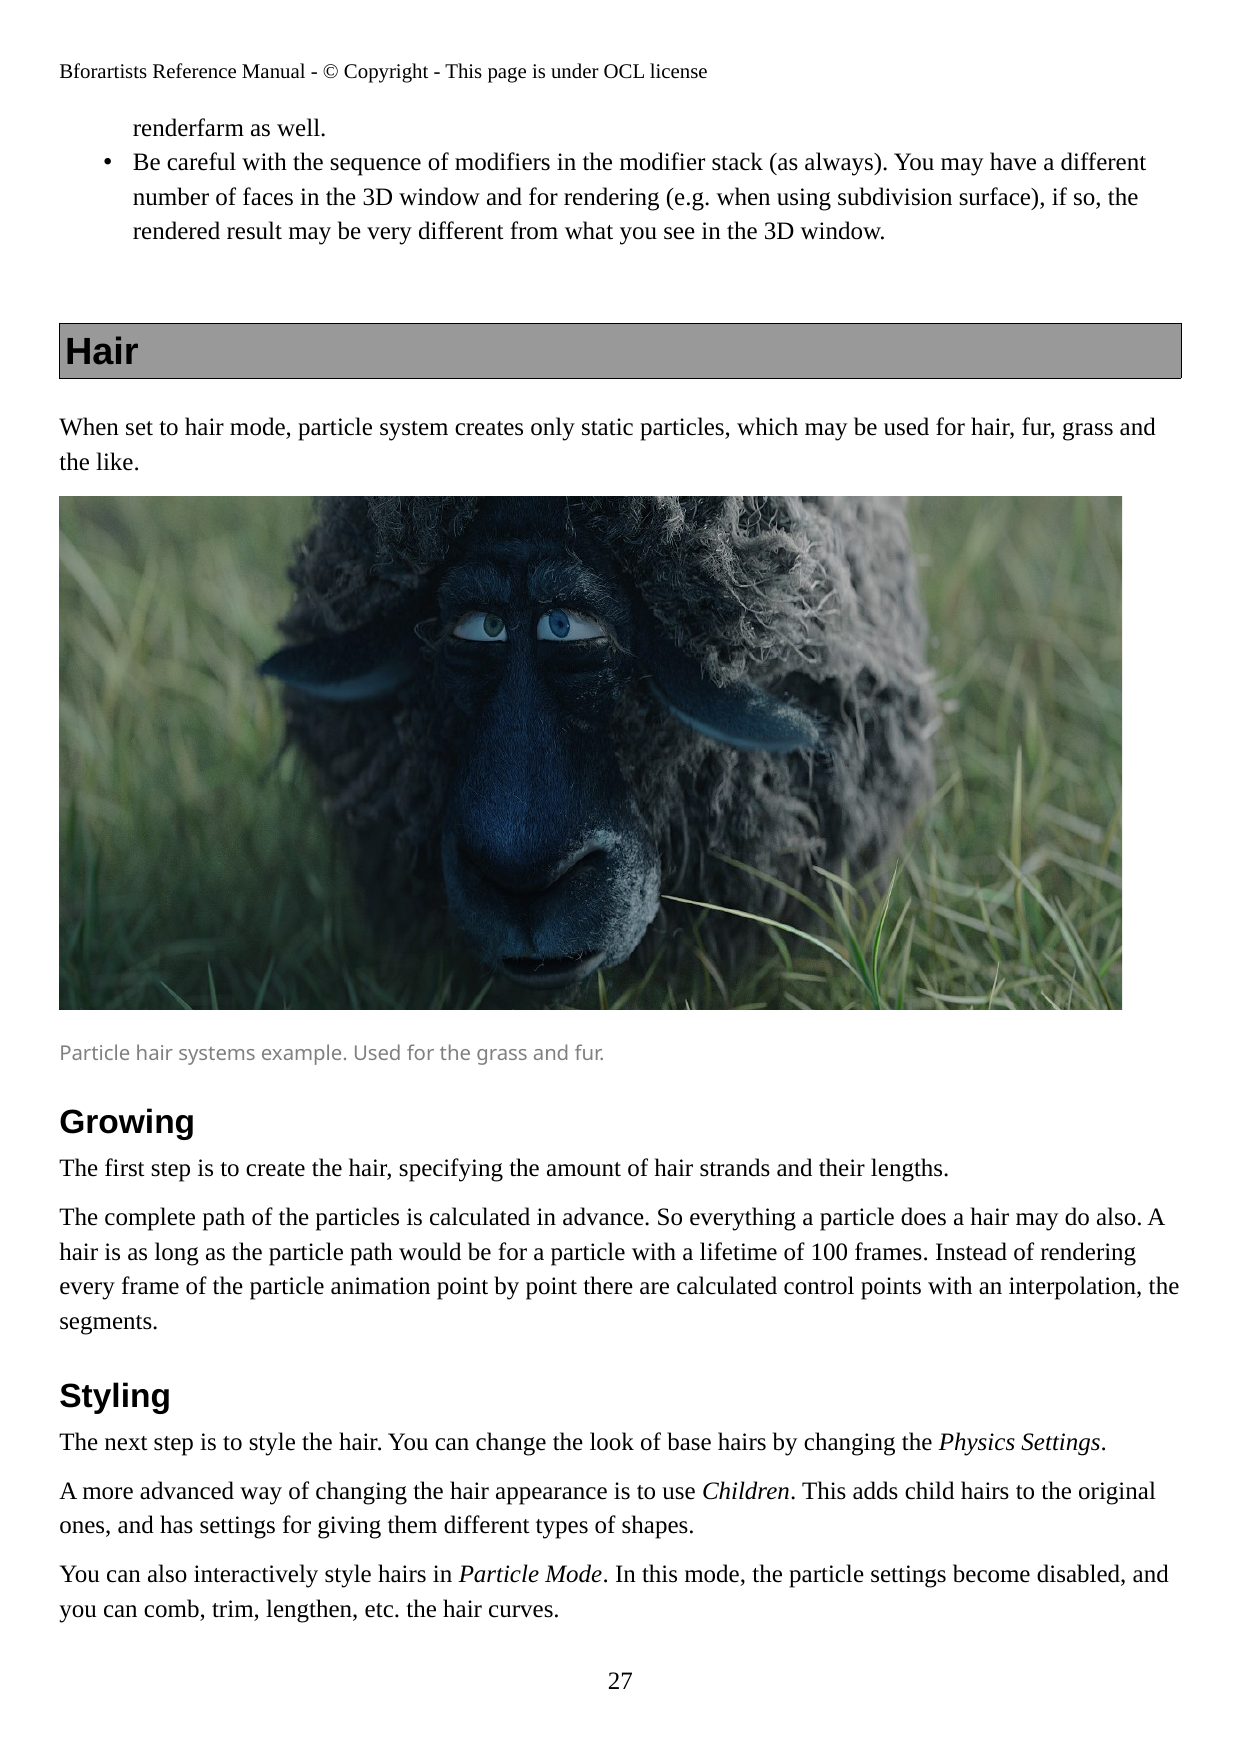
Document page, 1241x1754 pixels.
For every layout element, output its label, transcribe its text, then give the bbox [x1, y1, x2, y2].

picture [59, 496, 1123, 1010]
text A more advanced way of changing the hair appearance is to use Children. This adds child hairs to the original ones, and has settings for giving them different types of shapes. [59, 1476, 1181, 1539]
list renderfarm as well. [103, 113, 1181, 141]
text Particle hair systems example. Used for the grass and fur. [59, 1035, 1181, 1067]
subtitle Styling [59, 1376, 1181, 1414]
list Be careful with the sequence of modifiers in the modifier stack (as always). You may have a different number of faces in the 3D window and for rendering (e.g. when using subdivision surface), if so, the rendered result may be very different from what you see in the 3D window. [103, 147, 1181, 245]
text The complete path of the particles is calculated in advance. So everything a particle does a hair may do also. A hair is as long as the particle path would be for a particle with a lifetime of 100 frames. Instead of rendering every frame of the particle animation point by point there are calculated control points with an interpolation, the segments. [59, 1202, 1181, 1334]
table_header Hair [60, 324, 1181, 378]
text The first step is to create the hair, specifying the amount of hair strands and their lengths. [59, 1153, 1181, 1182]
subtitle Growing [59, 1102, 1181, 1141]
text When set to hair mode, particle system creates only static particles, which may be used for hair, fur, grass and the like. [59, 412, 1181, 476]
text You can also interactively style hairs in Particle Mode. In this mode, the particle settings become disabled, and you can comb, trim, lengthen, etc. the hair curves. [59, 1559, 1181, 1623]
text The next step is to style the hair. You can change the look of base hairs by changing the Physics Settings. [59, 1427, 1181, 1456]
